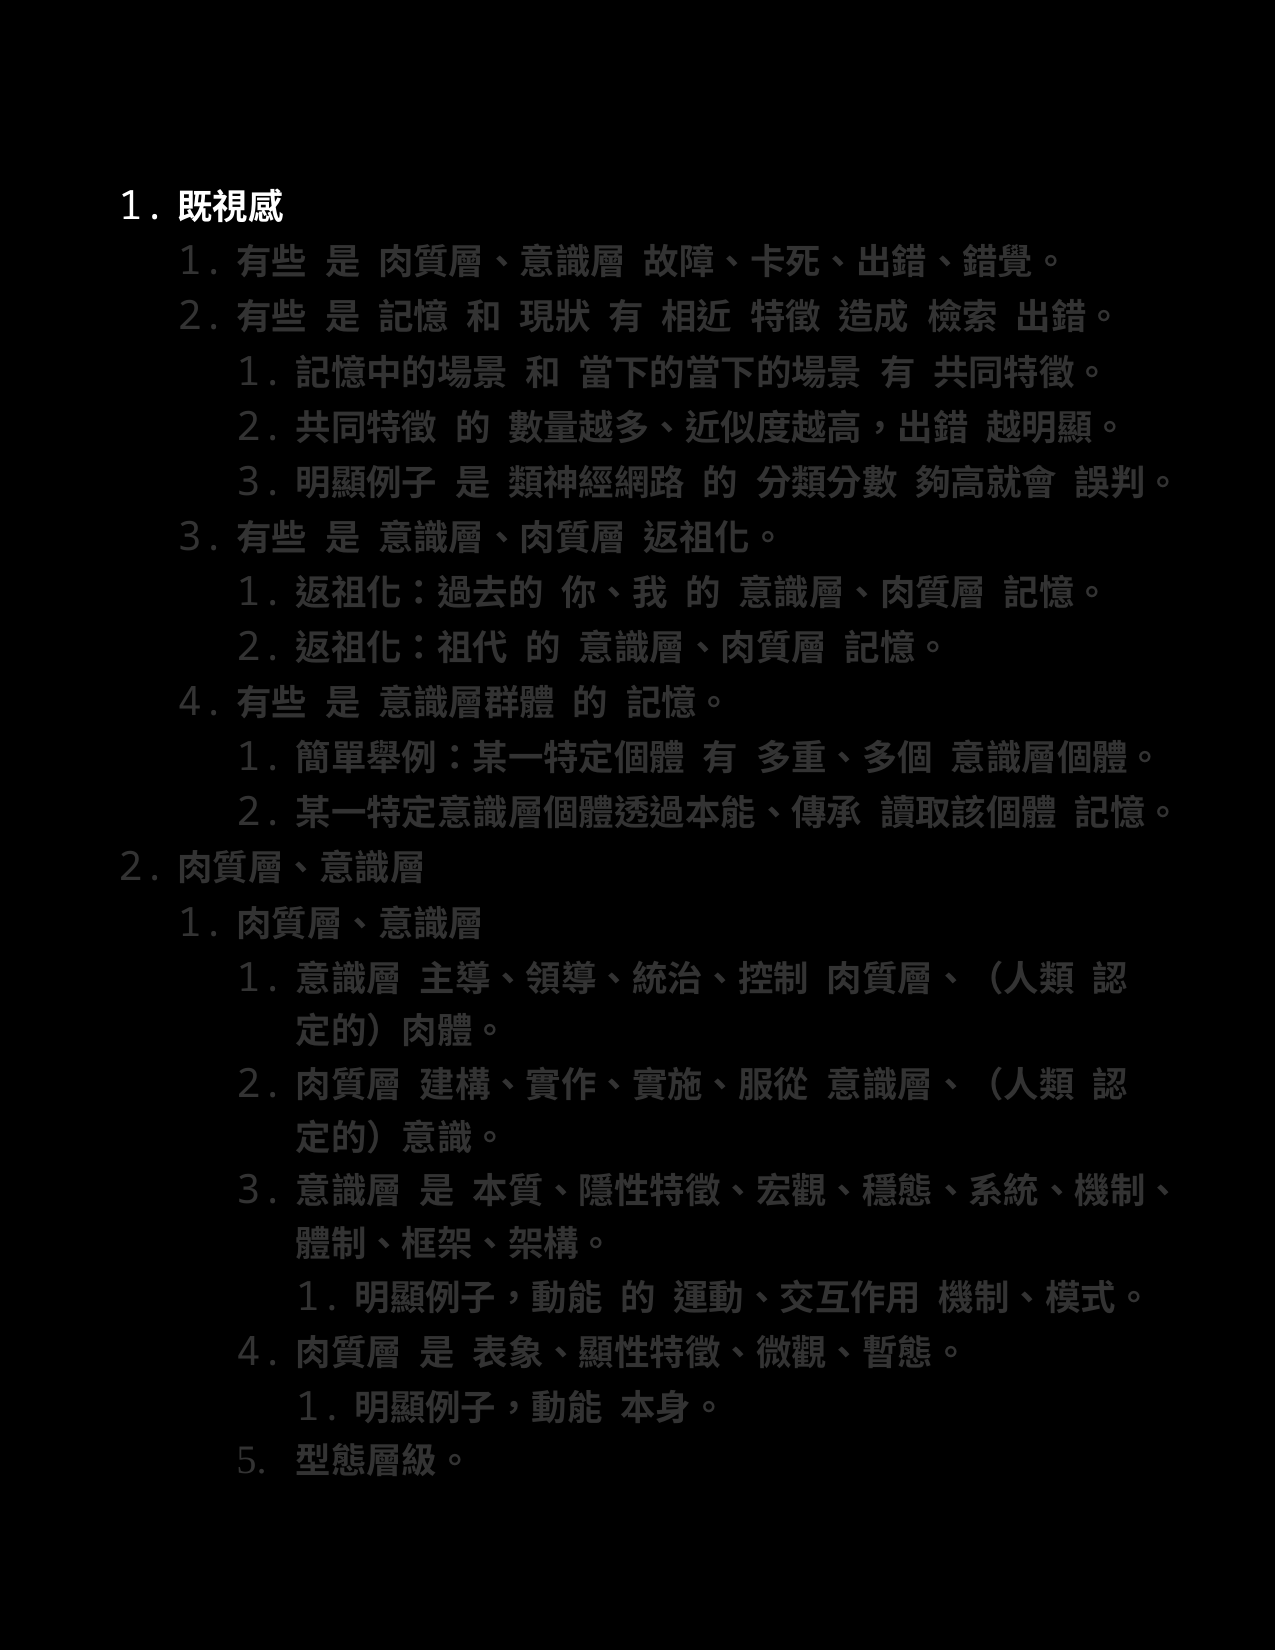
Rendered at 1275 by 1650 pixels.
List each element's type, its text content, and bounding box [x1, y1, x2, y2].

list 既視感 [118, 176, 1157, 231]
list 返祖化：過去的 你、我 的 意識層、肉質層 記憶。 [236, 562, 1157, 617]
list 有些 是 意識層群體 的 記憶。 [177, 672, 1157, 727]
list 某一特定意識層個體透過本能、傳承 讀取該個體 記憶。 [236, 782, 1157, 838]
list 肉質層、意識層 [118, 838, 1157, 893]
list 明顯例子 是 類神經網路 的 分類分數 夠高就會 誤判。 [236, 452, 1157, 507]
list 有些 是 記憶 和 現狀 有 相近 特徵 造成 檢索 出錯。 [177, 287, 1157, 342]
list 意識層 主導、領導、統治、控制 肉質層、（人類 認定的）肉體。 [236, 948, 1157, 1054]
list 有些 是 意識層、肉質層 返祖化。 [177, 507, 1157, 562]
list 共同特徵 的 數量越多、近似度越高，出錯 越明顯。 [236, 397, 1157, 452]
list 明顯例子，動能 的 運動、交互作用 機制、模式。 [295, 1267, 1157, 1322]
list 肉質層 是 表象、顯性特徵、微觀、暫態。 [236, 1322, 1157, 1377]
list 簡單舉例：某一特定個體 有 多重、多個 意識層個體。 [236, 727, 1157, 782]
list 返祖化：祖代 的 意識層、肉質層 記憶。 [236, 617, 1157, 672]
list 型態層級。 [236, 1432, 1157, 1483]
list 肉質層 建構、實作、實施、服從 意識層、（人類 認定的）意識。 [236, 1054, 1157, 1161]
list 肉質層、意識層 [177, 893, 1157, 948]
list 意識層 是 本質、隱性特徵、宏觀、穩態、系統、機制、體制、框架、架構。 [236, 1161, 1157, 1267]
list 有些 是 肉質層、意識層 故障、卡死、出錯、錯覺。 [177, 231, 1157, 287]
list 明顯例子，動能 本身。 [295, 1377, 1157, 1432]
list 記憶中的場景 和 當下的當下的場景 有 共同特徵。 [236, 342, 1157, 397]
